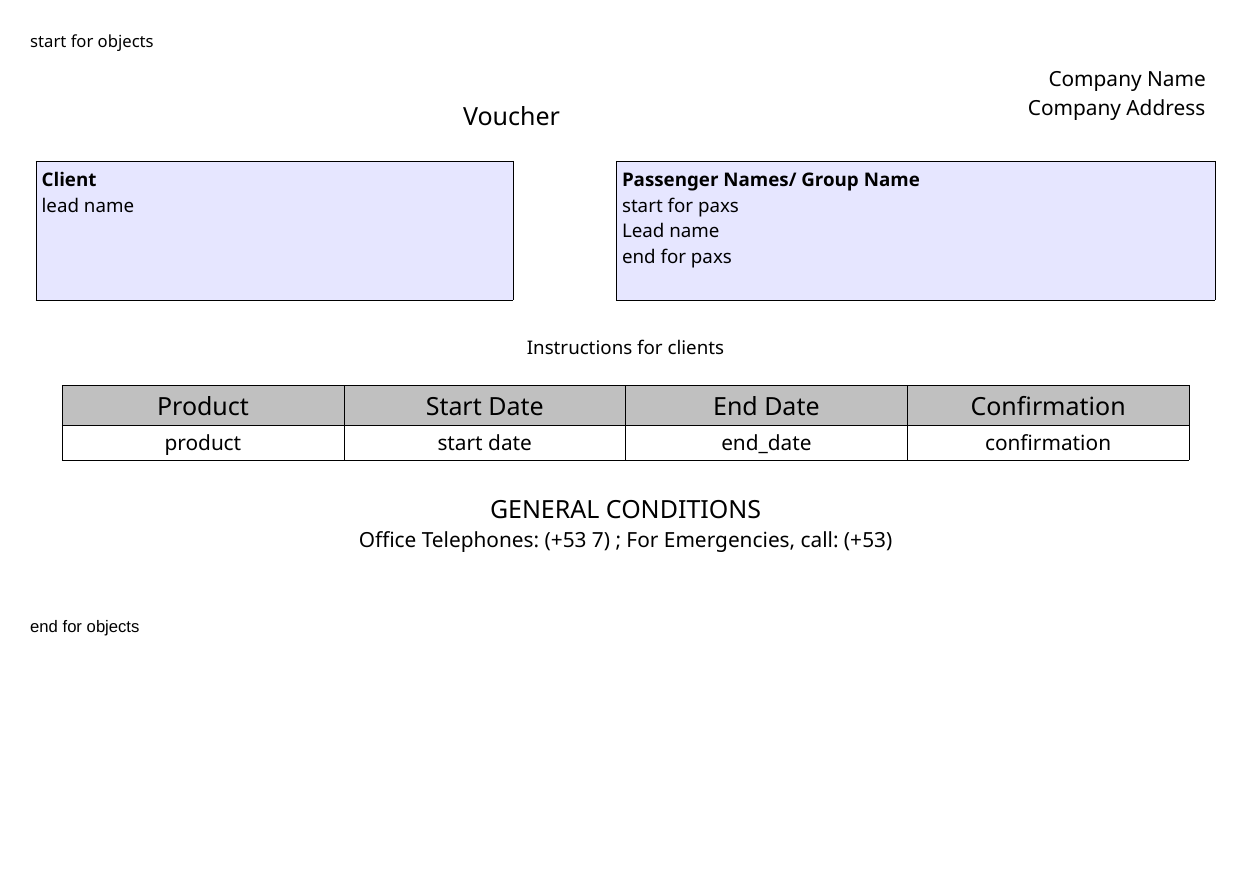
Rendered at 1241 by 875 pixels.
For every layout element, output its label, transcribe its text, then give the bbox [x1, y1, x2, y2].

table_header [36, 59, 457, 161]
table_cell start date [345, 426, 625, 460]
table_header [514, 161, 616, 300]
table_cell confirmation [908, 426, 1189, 460]
table_header Client lead name [37, 162, 513, 300]
table_header Voucher [457, 59, 842, 161]
table_header Instructions for clients GENERAL CONDITIONS Office Telephones: (+53 7) ; For Emergencies, call: (+53) [30, 53, 1221, 616]
table_header Product [63, 386, 344, 425]
text end for objects [30, 616, 1210, 636]
table_cell product [63, 426, 344, 460]
text start for objects [30, 30, 1210, 53]
table_header Start Date [345, 386, 625, 425]
table_header Confirmation [908, 386, 1189, 425]
table_header End Date [626, 386, 907, 425]
table_header Company Name Company Address [842, 59, 1216, 161]
table_header Passenger Names/ Group Name start for paxs Lead name end for paxs [617, 162, 1215, 300]
table_cell end_date [626, 426, 907, 460]
